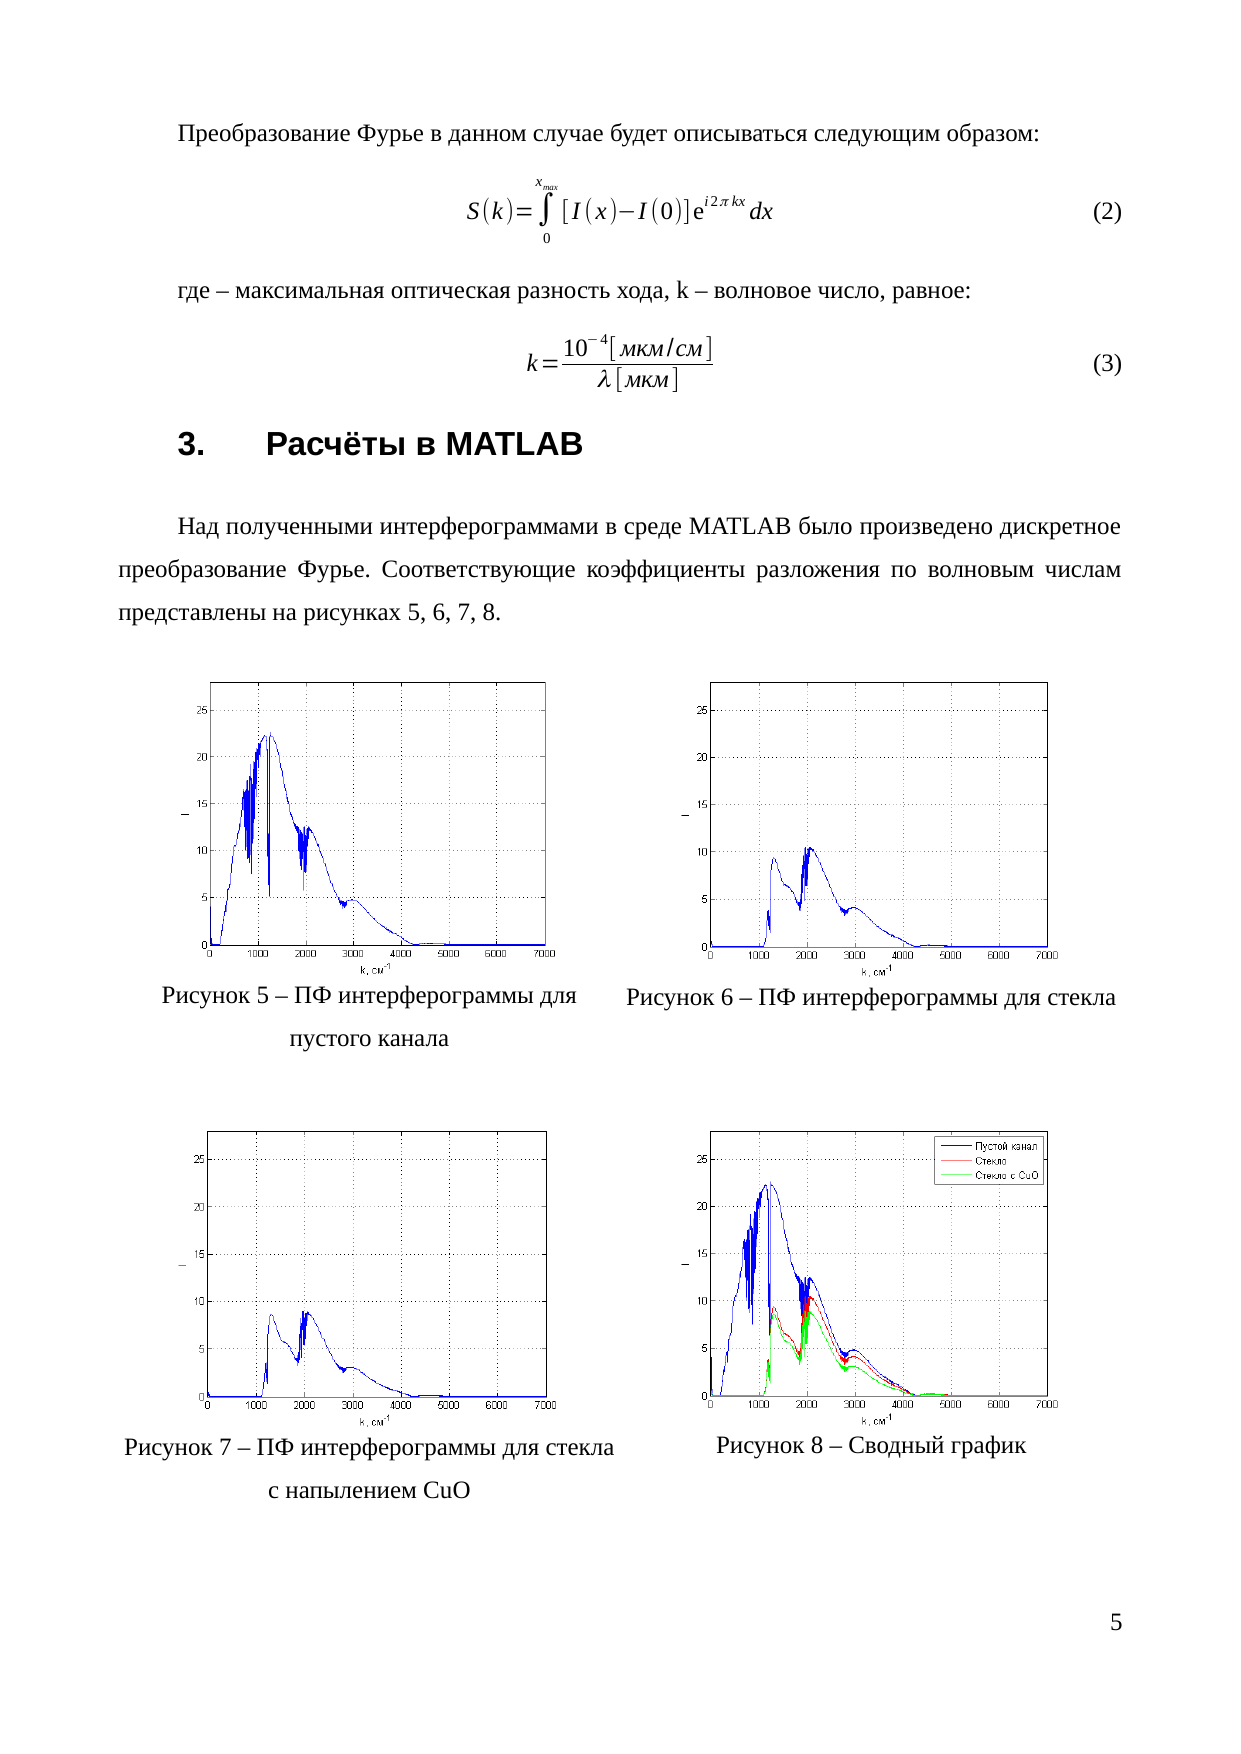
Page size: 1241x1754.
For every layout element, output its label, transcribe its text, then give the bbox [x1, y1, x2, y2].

text (3) [118, 330, 1122, 394]
picture [654, 657, 1088, 982]
text (2) [118, 173, 1122, 246]
picture [154, 657, 584, 980]
subtitle Расчёты в MATLAB [118, 424, 1122, 462]
table_header Рисунок 5 – ПФ интерферограммы для пустого канала [118, 652, 620, 1101]
text Преобразование Фурье в данном случае будет описываться следующим образом: [118, 118, 1122, 147]
text Над полученными интерферограммами в среде MATLAB было произведено дискретное преобразование Фурье. Соответствующие коэффициенты разложения по волновым числам представлены на рисунках 5, 6, 7, 8. [118, 511, 1122, 626]
table_header Рисунок 6 – ПФ интерферограммы для стекла [620, 652, 1122, 1101]
picture [654, 1106, 1088, 1431]
table_cell Рисунок 7 – ПФ интерферограммы для стекла с напылением CuO [118, 1101, 620, 1553]
text где – максимальная оптическая разность хода, k – волновое число, равное: [118, 275, 1122, 304]
table_cell Рисунок 8 – Сводный график [620, 1101, 1122, 1553]
picture [152, 1106, 587, 1432]
